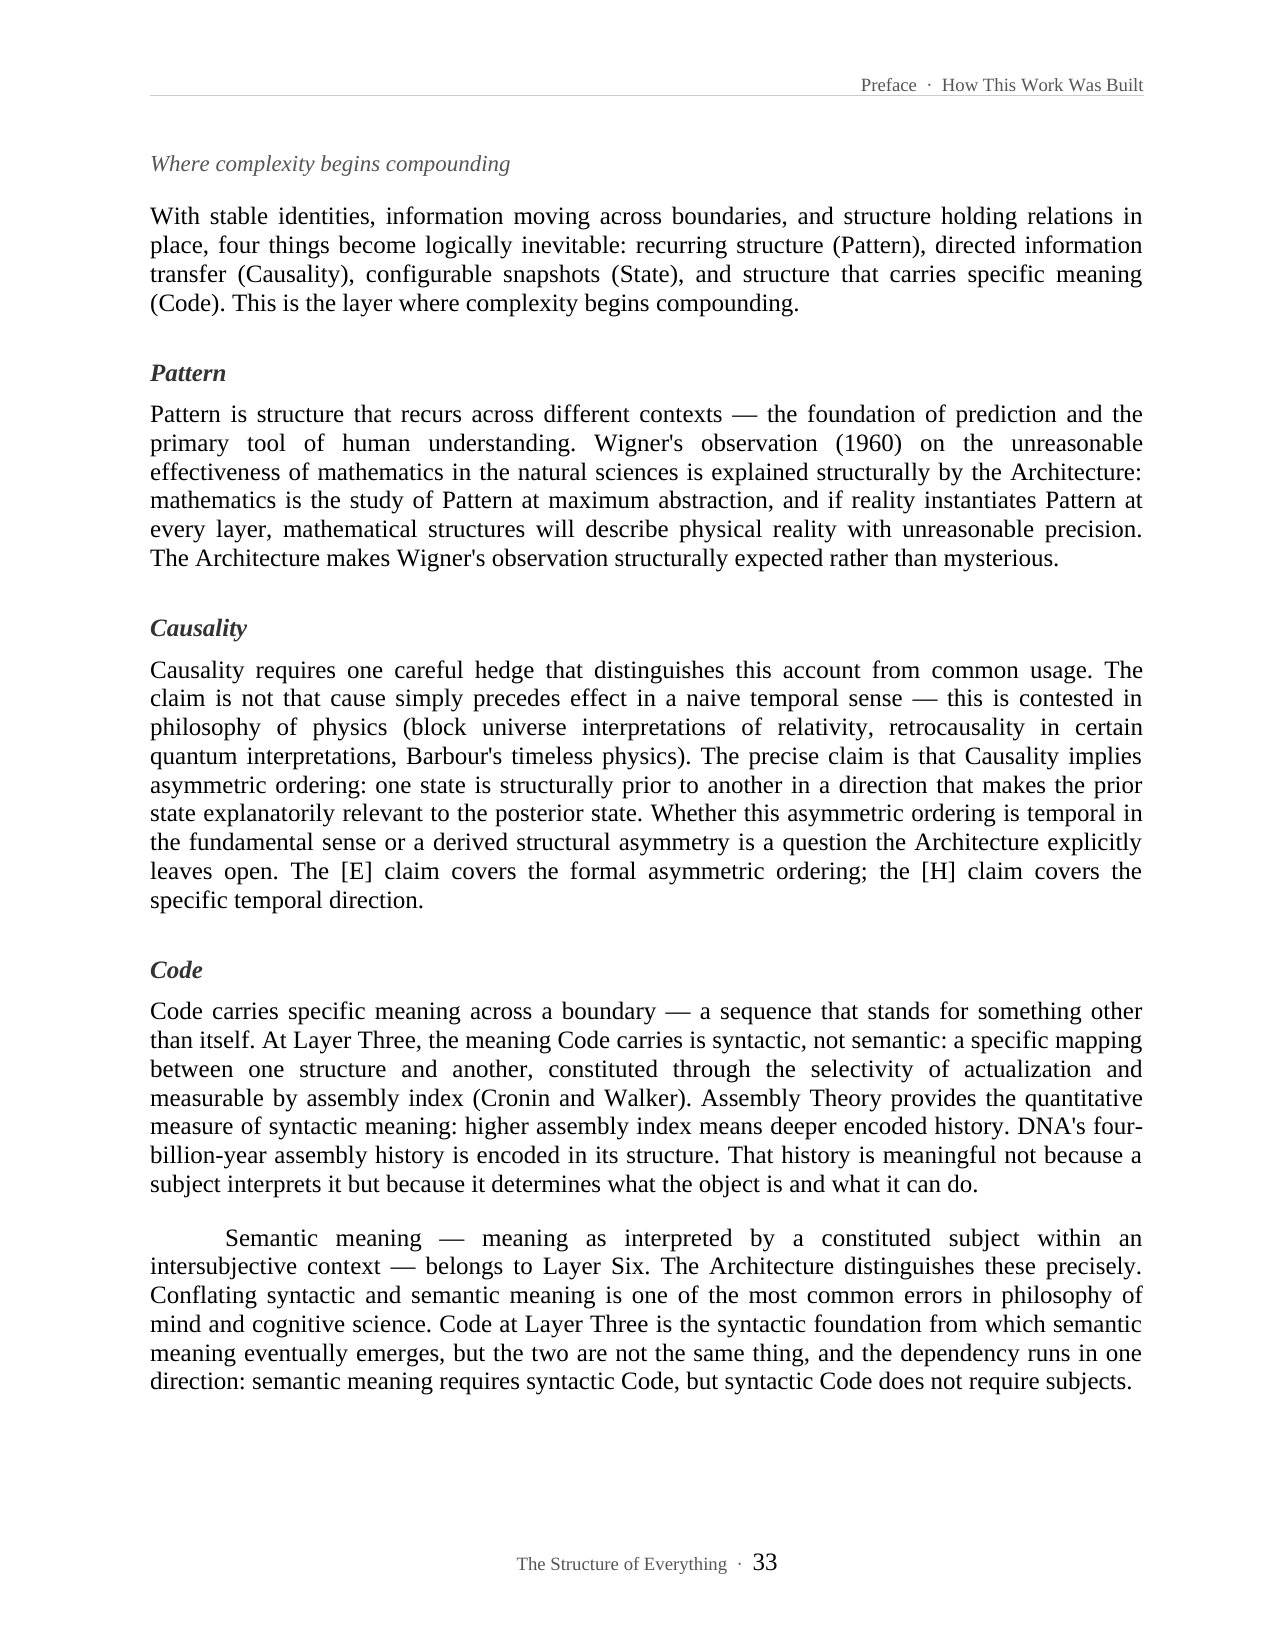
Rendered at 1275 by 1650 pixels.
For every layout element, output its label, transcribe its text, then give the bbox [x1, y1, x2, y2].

subtitle Causality [150, 613, 1144, 642]
text Causality requires one careful hedge that distinguishes this account from common usage. The claim is not that cause simply precedes effect in a naive temporal sense — this is contested in philosophy of physics (block universe interpretations of relativity, retrocausality in certain quantum interpretations, Barbour's timeless physics). The precise claim is that Causality implies asymmetric ordering: one state is structurally prior to another in a direction that makes the prior state explanatorily relevant to the posterior state. Whether this asymmetric ordering is temporal in the fundamental sense or a derived structural asymmetry is a question the Architecture explicitly leaves open. The [E] claim covers the formal asymmetric ordering; the [H] claim covers the specific temporal direction. [150, 655, 1144, 913]
text With stable identities, information moving across boundaries, and structure holding relations in place, four things become logically inevitable: recurring structure (Pattern), directed information transfer (Causality), configurable snapshots (State), and structure that carries specific meaning (Code). This is the layer where complexity begins compounding. [150, 201, 1144, 316]
subtitle Pattern [150, 358, 1144, 387]
text Pattern is structure that recurs across different contexts — the foundation of prediction and the primary tool of human understanding. Wigner's observation (1960) on the unreasonable effectiveness of mathematics in the natural sciences is explained structurally by the Architecture: mathematics is the study of Pattern at maximum abstraction, and if reality instantiates Pattern at every layer, mathematical structures will describe physical reality with unreasonable precision. The Architecture makes Wigner's observation structurally expected rather than mysterious. [150, 399, 1144, 572]
text Code carries specific meaning across a boundary — a sequence that stands for something other than itself. At Layer Three, the meaning Code carries is syntactic, not semantic: a specific mapping between one structure and another, constituted through the selectivity of actualization and measurable by assembly index (Cronin and Walker). Assembly Theory provides the quantitative measure of syntactic meaning: higher assembly index means deeper encoded history. DNA's four-billion-year assembly history is encoded in its structure. That history is meaningful not because a subject interprets it but because it determines what the object is and what it can do. [150, 996, 1144, 1198]
subtitle Code [150, 955, 1144, 984]
text Where complexity begins compounding [150, 150, 1144, 176]
text Semantic meaning — meaning as interpreted by a constituted subject within an intersubjective context — belongs to Layer Six. The Architecture distinguishes these precisely. Conflating syntactic and semantic meaning is one of the most common errors in philosophy of mind and cognitive science. Code at Layer Three is the syntactic foundation from which semantic meaning eventually emerges, but the two are not the same thing, and the dependency runs in one direction: semantic meaning requires syntactic Code, but syntactic Code does not require subjects. [150, 1223, 1144, 1395]
